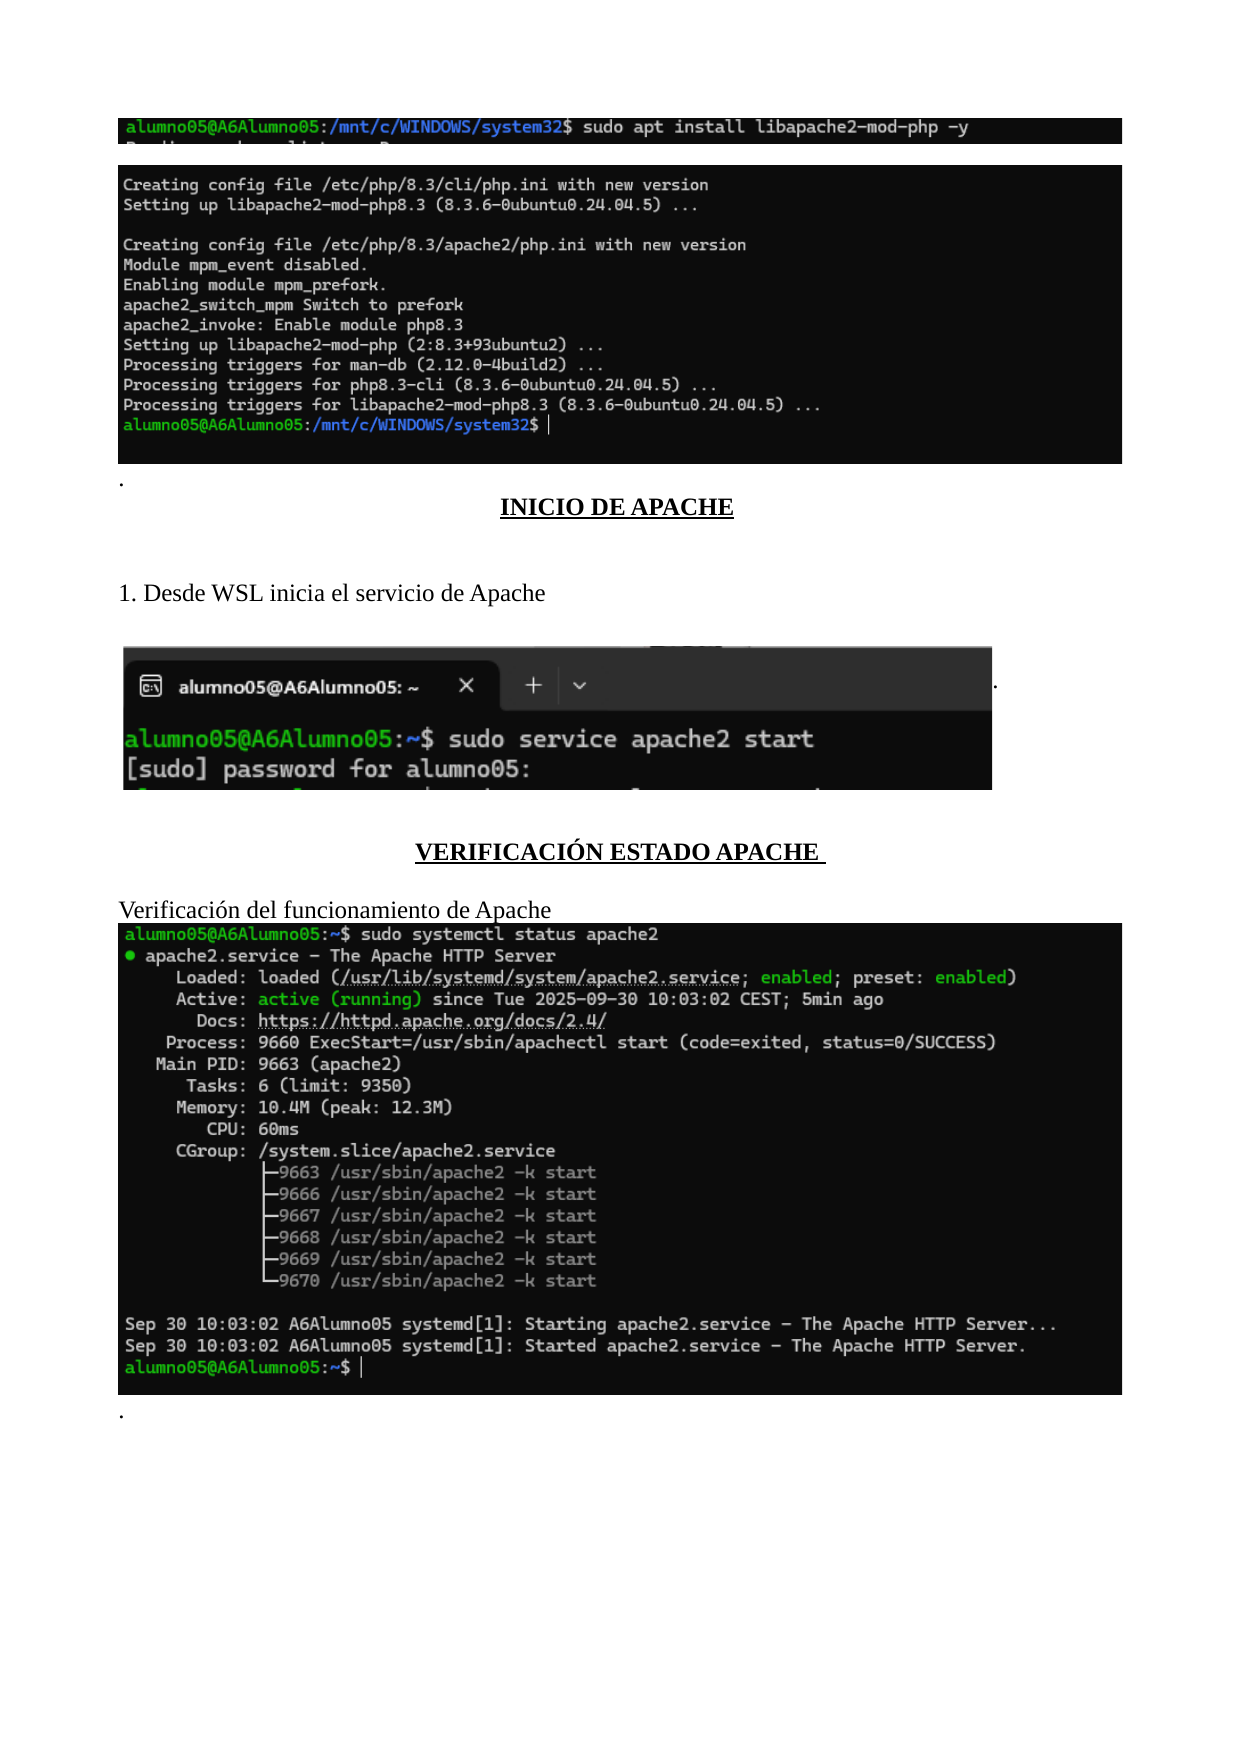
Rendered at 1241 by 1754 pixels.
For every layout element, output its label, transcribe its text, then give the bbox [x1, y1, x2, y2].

text INICIO DE APACHE [118, 492, 1122, 521]
picture [123, 646, 993, 790]
picture [118, 165, 1123, 464]
text [118, 665, 123, 693]
text Verificación del funcionamiento de Apache [118, 895, 1122, 923]
text [118, 144, 1122, 165]
picture [118, 118, 1123, 144]
text 1. Desde WSL inicia el servicio de Apache [118, 578, 1122, 607]
text VERIFICACIÓN ESTADO APACHE [118, 837, 1122, 866]
text . [118, 464, 1122, 492]
text . [118, 1395, 1122, 1423]
text . [993, 665, 1122, 693]
picture [118, 923, 1123, 1395]
